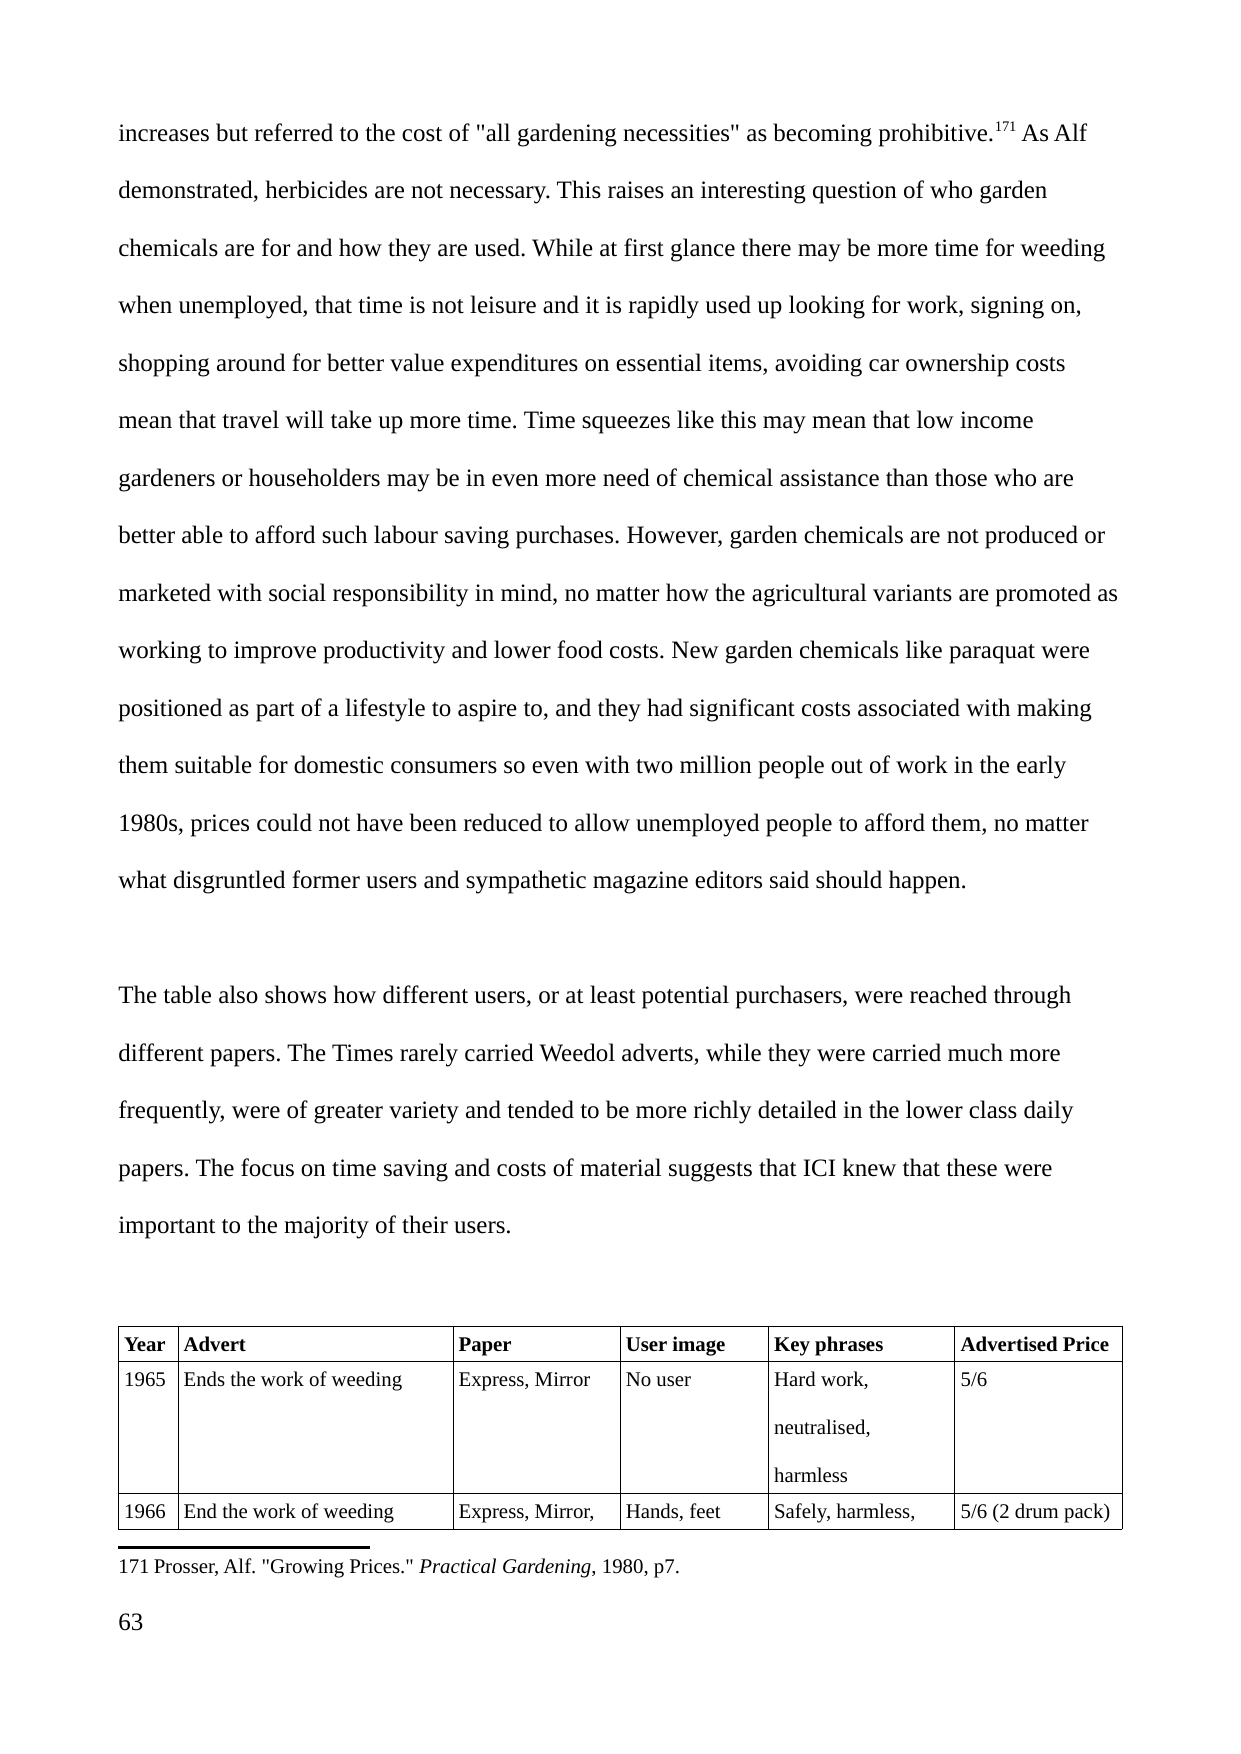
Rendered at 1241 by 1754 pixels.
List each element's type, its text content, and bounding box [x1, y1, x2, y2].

table_cell 5/6 [955, 1362, 1122, 1493]
table_header Key phrases [769, 1327, 954, 1361]
table_header Year [119, 1327, 178, 1361]
table_cell Safely, harmless, [769, 1494, 954, 1529]
table_cell No user [621, 1362, 768, 1493]
table_cell Hands, feet [621, 1494, 768, 1529]
table_cell 1966 [119, 1494, 178, 1529]
table_cell 1965 [119, 1362, 178, 1493]
text increases but referred to the cost of "all gardening necessities" as becoming prohibitive. As Alf demonstrated, herbicides are not necessary. This raises an interesting question of who garden chemicals are for and how they are used. While at first glance there may be more time for weeding when unemployed, that time is not leisure and it is rapidly used up looking for work, signing on, shopping around for better value expenditures on essential items, avoiding car ownership costs mean that travel will take up more time. Time squeezes like this may mean that low income gardeners or householders may be in even more need of chemical assistance than those who are better able to afford such labour saving purchases. However, garden chemicals are not produced or marketed with social responsibility in mind, no matter how the agricultural variants are promoted as working to improve productivity and lower food costs. New garden chemicals like paraquat were positioned as part of a lifestyle to aspire to, and they had significant costs associated with making them suitable for domestic consumers so even with two million people out of work in the early 1980s, prices could not have been reduced to allow unemployed people to afford them, no matter what disgruntled former users and sympathetic magazine editors said should happen. [118, 118, 1122, 894]
table_cell Express, Mirror [454, 1362, 620, 1493]
table_cell End the work of weeding [179, 1494, 453, 1529]
table_header Paper [454, 1327, 620, 1361]
table_cell Express, Mirror, [454, 1494, 620, 1529]
table_cell Hard work, neutralised, harmless [769, 1362, 954, 1493]
table_header Advertised Price [955, 1327, 1122, 1361]
table_header Advert [179, 1327, 453, 1361]
table_header User image [621, 1327, 768, 1361]
text Prosser, Alf. "Growing Prices." Practical Gardening, 1980, p7. [118, 1553, 1122, 1578]
table_cell 5/6 (2 drum pack) [955, 1494, 1122, 1529]
text The table also shows how different users, or at least potential purchasers, were reached through different papers. The Times rarely carried Weedol adverts, while they were carried much more frequently, were of greater variety and tended to be more richly detailed in the lower class daily papers. The focus on time saving and costs of material suggests that ICI knew that these were important to the majority of their users. [118, 981, 1122, 1239]
table_cell Ends the work of weeding [179, 1362, 453, 1493]
